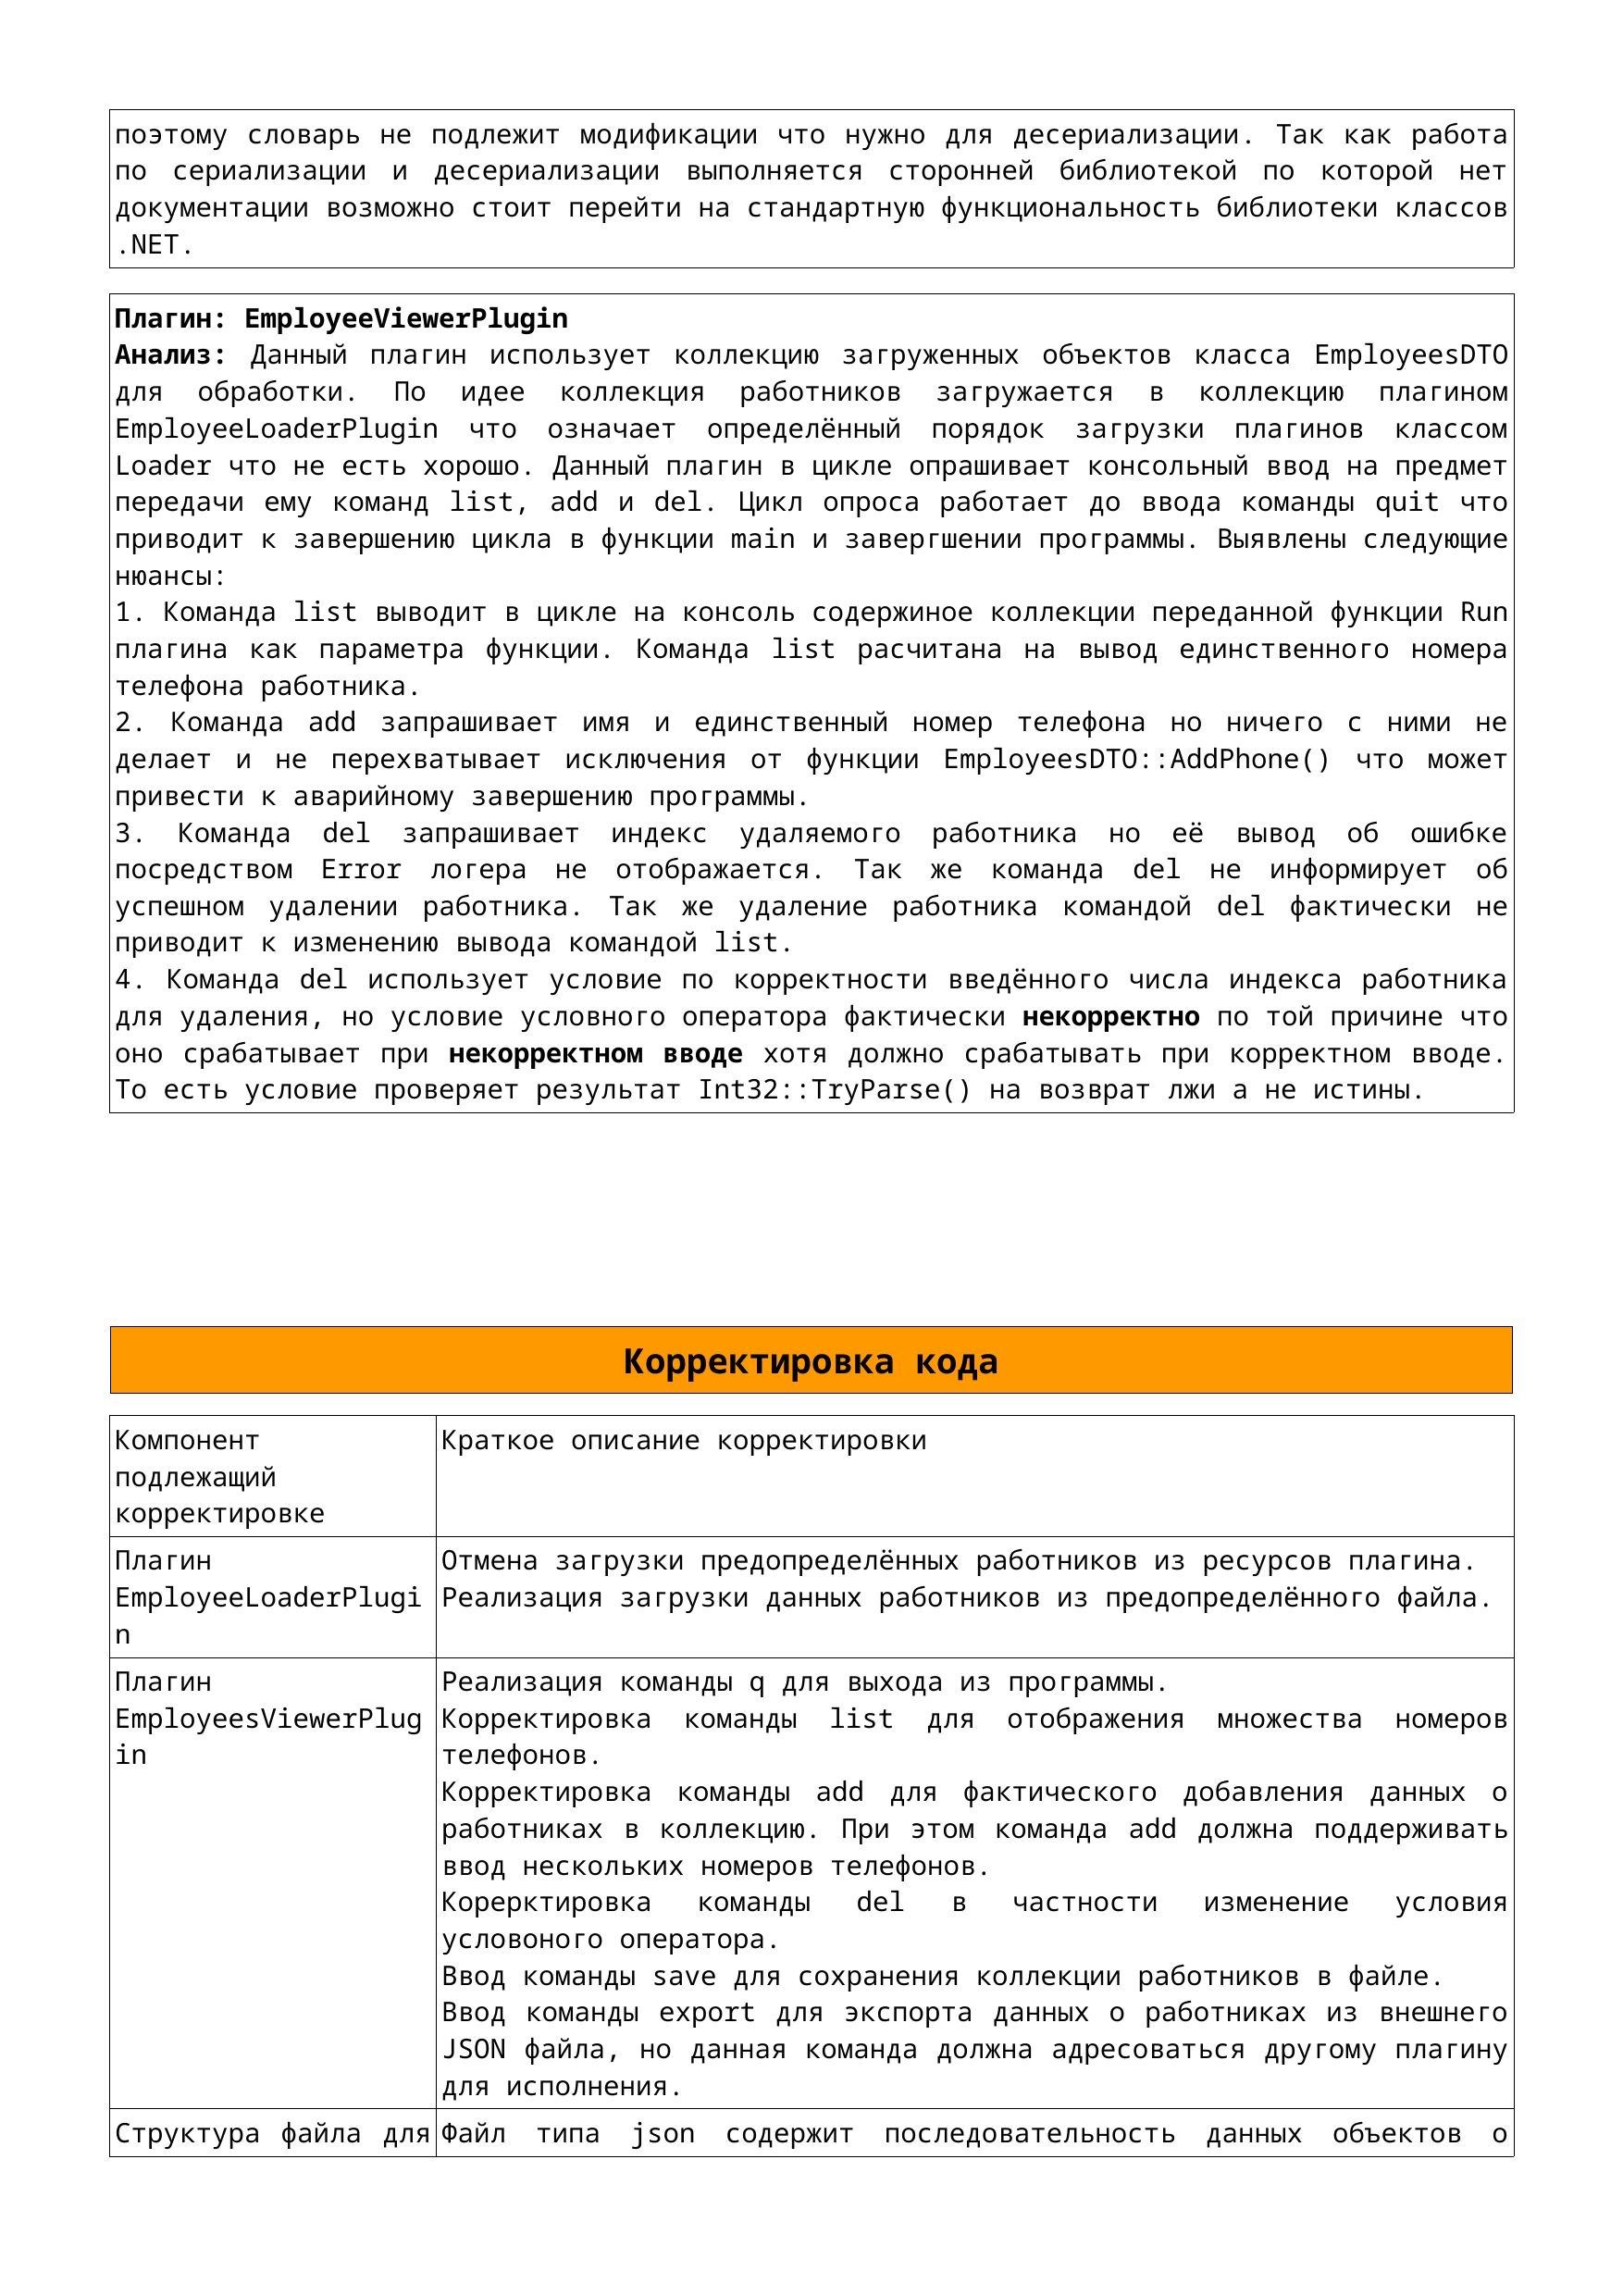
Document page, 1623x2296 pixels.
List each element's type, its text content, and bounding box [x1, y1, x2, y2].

table_cell Файл типа json содержит последовательность данных объектов о [437, 2109, 1514, 2155]
table_cell Реализация команды q для выхода из программы. Корректировка команды list для отображения множества номеров телефонов. Корректировка команды add для фактического добавления данных о работниках в коллекцию. При этом команда add должна поддерживать ввод нескольких номеров телефонов. Корерктировка команды del в частности изменение условия условоного оператора. Ввод команды save для сохранения коллекции работников в файле. Ввод команды export для экспорта данных о работниках из внешнего JSON файла, но данная команда должна адресоваться другому плагину для исполнения. [437, 1658, 1514, 2108]
table_header Плагин: EmployeeViewerPlugin Анализ: Данный плагин использует коллекцию загруженных объектов класса EmployeesDTO для обработки. По идее коллекция работников загружается в коллекцию плагином EmployeeLoaderPlugin что означает определённый порядок загрузки плагинов классом Loader что не есть хорошо. Данный плагин в цикле опрашивает консольный ввод на предмет передачи ему команд list, add и del. Цикл опроса работает до ввода команды quit что приводит к завершению цикла в функции main и завергшении программы. Выявлены следующие нюансы: 1. Команда list выводит в цикле на консоль содержиное коллекции переданной функции Run плагина как параметра функции. Команда list расчитана на вывод единственного номера телефона работника. 2. Команда add запрашивает имя и единственный номер телефона но ничего с ними не делает и не перехватывает исключения от функции EmployeesDTO::AddPhone() что может привести к аварийному завершению программы. 3. Команда del запрашивает индекс удаляемого работника но её вывод об ошибке посредством Error логера не отображается. Так же команда del не информирует об успешном удалении работника. Так же удаление работника командой del фактически не приводит к изменению вывода командой list. 4. Команда del использует условие по корректности введённого числа индекса работника для удаления, но условие условного оператора фактически некорректно по той причине что оно срабатывает при некорректном вводе хотя должно срабатывать при корректном вводе. То есть условие проверяет результат Int32::TryParse() на возврат лжи а не истины. [110, 294, 1514, 1112]
table_header Компонент подлежащий корректировке [110, 1416, 436, 1536]
table_cell Структура файла для [110, 2109, 436, 2155]
table_header Краткое описание корректировки [437, 1416, 1514, 1536]
table_header поэтому словарь не подлежит модификации что нужно для десериализации. Так как работа по сериализации и десериализации выполняется сторонней библиотекой по которой нет документации возможно стоит перейти на стандартную функциональность библиотеки классов .NET. [110, 110, 1514, 267]
table_cell Плагин EmployeeLoaderPlugin [110, 1537, 436, 1657]
table_cell Отмена загрузки предопределённых работников из ресурсов плагина. Реализация загрузки данных работников из предопределённого файла. [437, 1537, 1514, 1657]
table_cell Плагин EmployeesViewerPlugin [110, 1658, 436, 2108]
